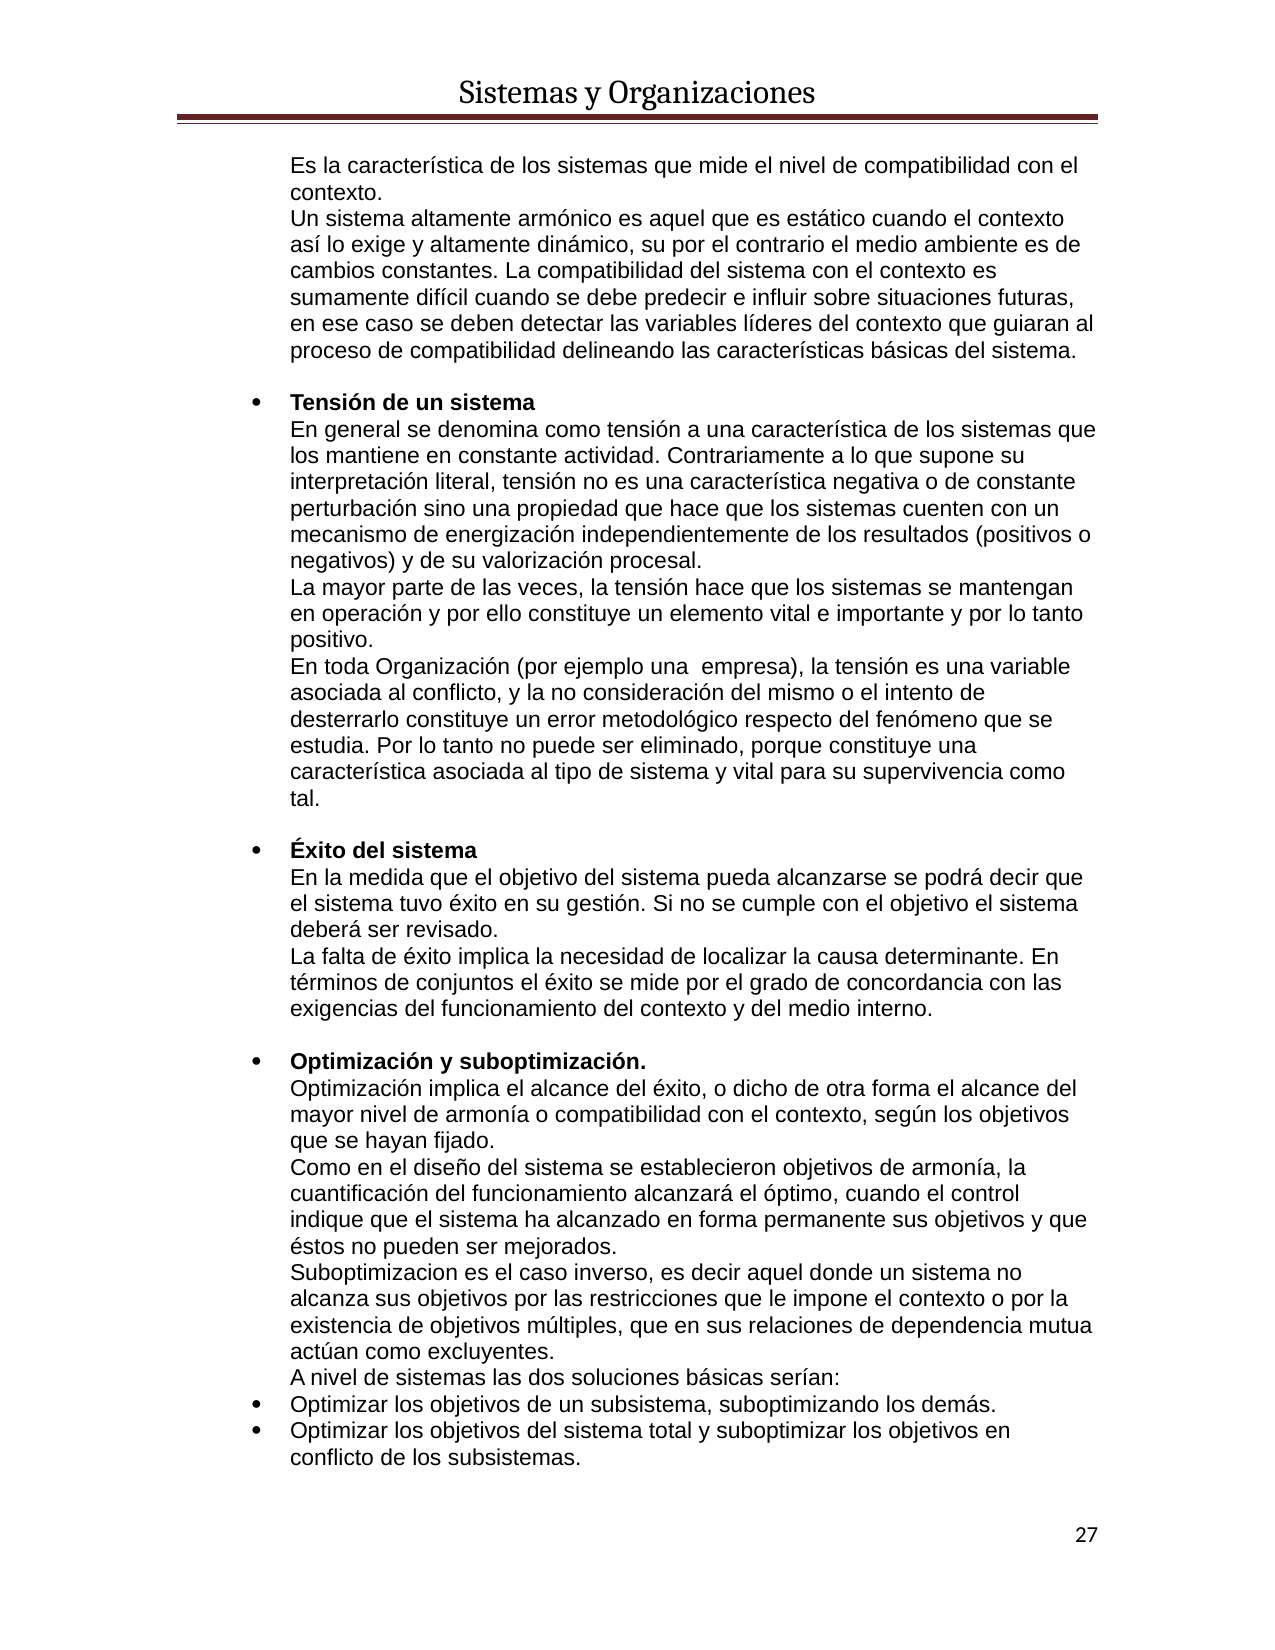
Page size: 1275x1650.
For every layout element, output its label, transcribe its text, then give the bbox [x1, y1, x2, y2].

list Tensión de un sistema [252, 389, 1098, 416]
list Es la característica de los sistemas que mide el nivel de compatibilidad con el contexto. [290, 152, 1098, 205]
list Optimización y suboptimización. [252, 1048, 1098, 1074]
list En la medida que el objetivo del sistema pueda alcanzarse se podrá decir que el sistema tuvo éxito en su gestión. Si no se cumple con el objetivo el sistema deberá ser revisado. [290, 864, 1098, 943]
list Optimización implica el alcance del éxito, o dicho de otra forma el alcance del mayor nivel de armonía o compatibilidad con el contexto, según los objetivos que se hayan fijado. [290, 1074, 1098, 1153]
list Un sistema altamente armónico es aquel que es estático cuando el contexto así lo exige y altamente dinámico, su por el contrario el medio ambiente es de cambios constantes. La compatibilidad del sistema con el contexto es sumamente difícil cuando se debe predecir e influir sobre situaciones futuras, en ese caso se deben detectar las variables líderes del contexto que guiaran al proceso de compatibilidad delineando las características básicas del sistema. [290, 205, 1098, 363]
list En toda Organización (por ejemplo una empresa), la tensión es una variable asociada al conflicto, y la no consideración del mismo o el intento de desterrarlo constituye un error metodológico respecto del fenómeno que se estudia. Por lo tanto no puede ser eliminado, porque constituye una característica asociada al tipo de sistema y vital para su supervivencia como tal. [290, 653, 1098, 811]
list Optimizar los objetivos de un subsistema, suboptimizando los demás. [252, 1391, 1098, 1417]
list En general se denomina como tensión a una característica de los sistemas que los mantiene en constante actividad. Contrariamente a lo que supone su interpretación literal, tensión no es una característica negativa o de constante perturbación sino una propiedad que hace que los sistemas cuenten con un mecanismo de energización independientemente de los resultados (positivos o negativos) y de su valorización procesal. [290, 416, 1098, 574]
list La mayor parte de las veces, la tensión hace que los sistemas se mantengan en operación y por ello constituye un elemento vital e importante y por lo tanto positivo. [290, 574, 1098, 653]
list Suboptimizacion es el caso inverso, es decir aquel donde un sistema no alcanza sus objetivos por las restricciones que le impone el contexto o por la existencia de objetivos múltiples, que en sus relaciones de dependencia mutua actúan como excluyentes. [290, 1259, 1098, 1364]
list La falta de éxito implica la necesidad de localizar la causa determinante. En términos de conjuntos el éxito se mide por el grado de concordancia con las exigencias del funcionamiento del contexto y del medio interno. [290, 943, 1098, 1022]
list Éxito del sistema [252, 837, 1098, 864]
list A nivel de sistemas las dos soluciones básicas serían: [290, 1364, 1098, 1391]
list Optimizar los objetivos del sistema total y suboptimizar los objetivos en conflicto de los subsistemas. [252, 1417, 1098, 1470]
list Como en el diseño del sistema se establecieron objetivos de armonía, la cuantificación del funcionamiento alcanzará el óptimo, cuando el control indique que el sistema ha alcanzado en forma permanente sus objetivos y que éstos no pueden ser mejorados. [290, 1153, 1098, 1259]
